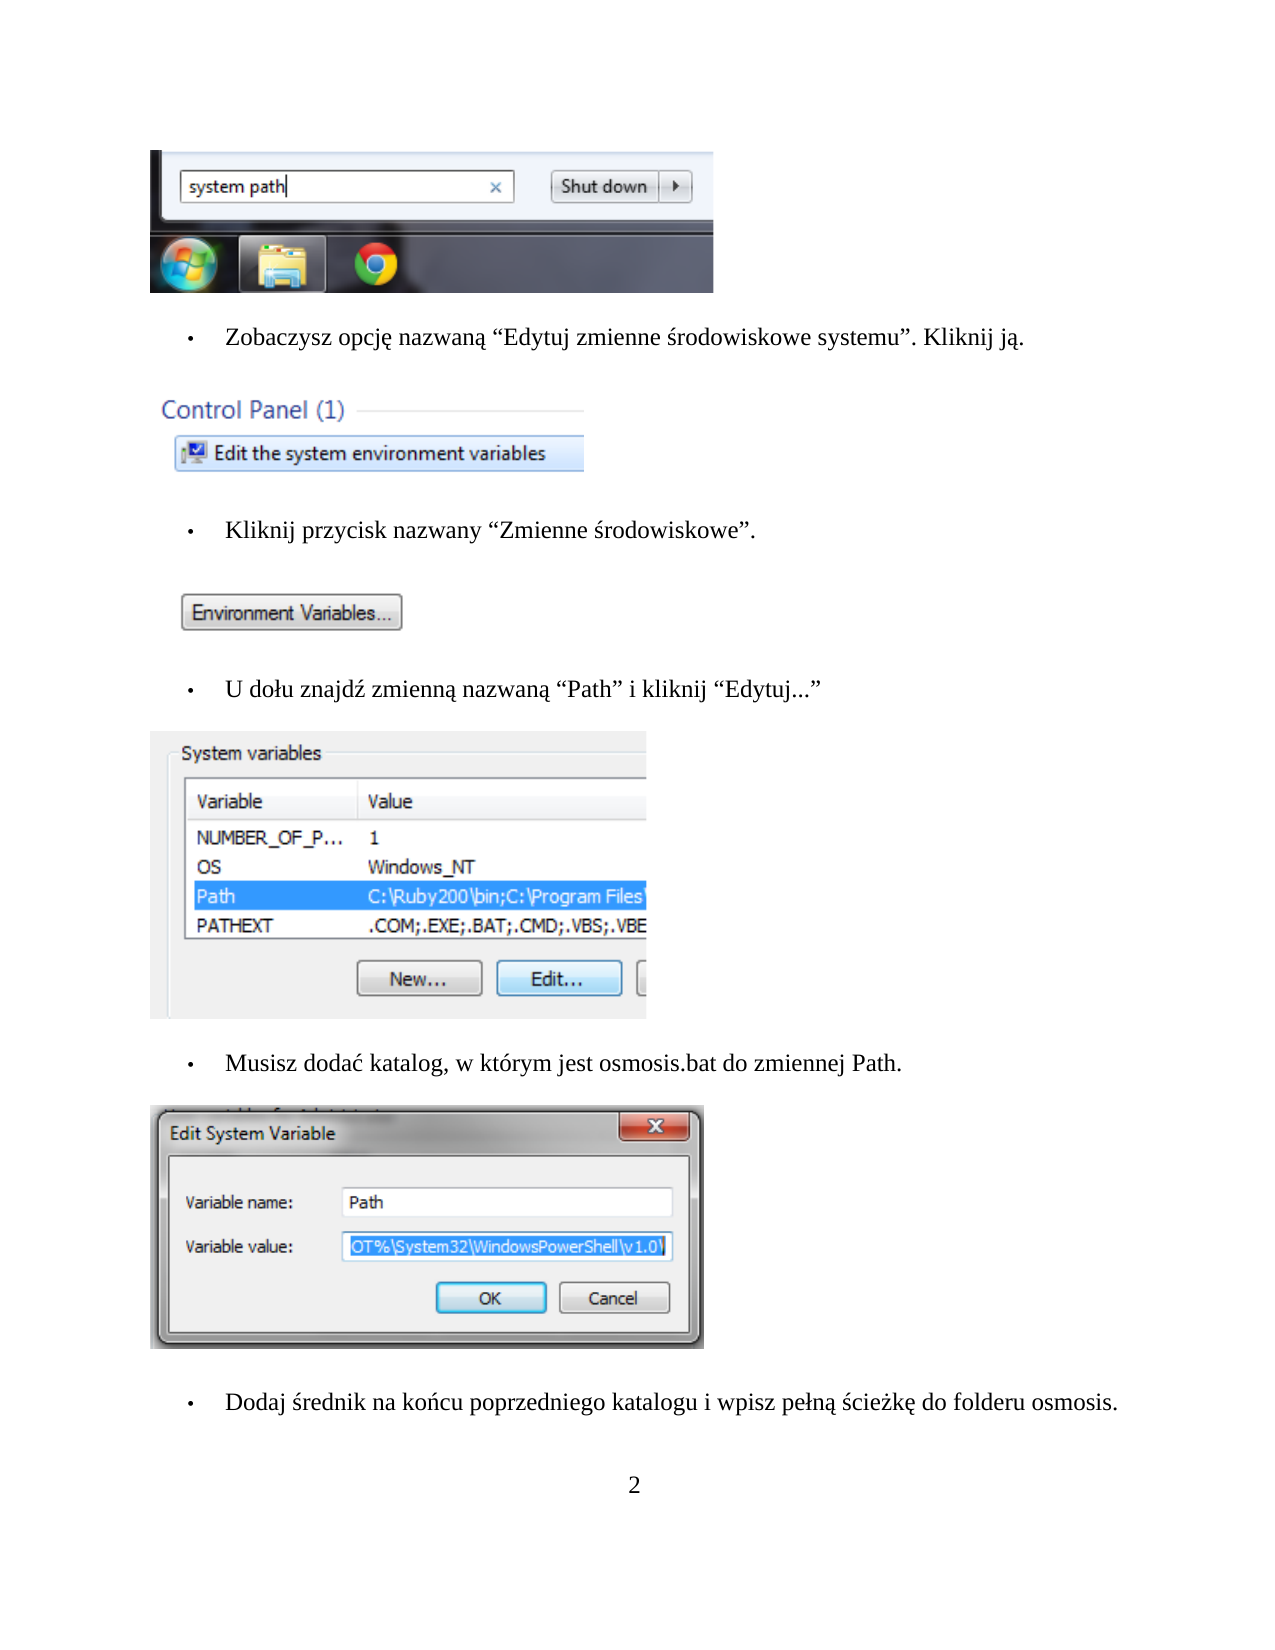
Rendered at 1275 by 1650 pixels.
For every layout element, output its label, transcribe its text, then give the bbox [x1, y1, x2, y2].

list U dołu znajdź zmienną nazwaną “Path” i kliknij “Edytuj...” [187, 674, 1125, 731]
picture [150, 731, 647, 1019]
list Dodaj średnik na końcu poprzedniego katalogu i wpisz pełną ścieżkę do folderu osmosis. [187, 1387, 1125, 1415]
list Zobaczysz opcję nazwaną “Edytuj zmienne środowiskowe systemu”. Kliknij ją. [187, 322, 1125, 379]
picture [150, 379, 584, 487]
picture [150, 573, 431, 645]
list Kliknij przycisk nazwany “Zmienne środowiskowe”. [187, 516, 1125, 573]
picture [150, 1105, 704, 1349]
picture [150, 150, 714, 293]
list Musisz dodać katalog, w którym jest osmosis.bat do zmiennej Path. [187, 1048, 1125, 1105]
